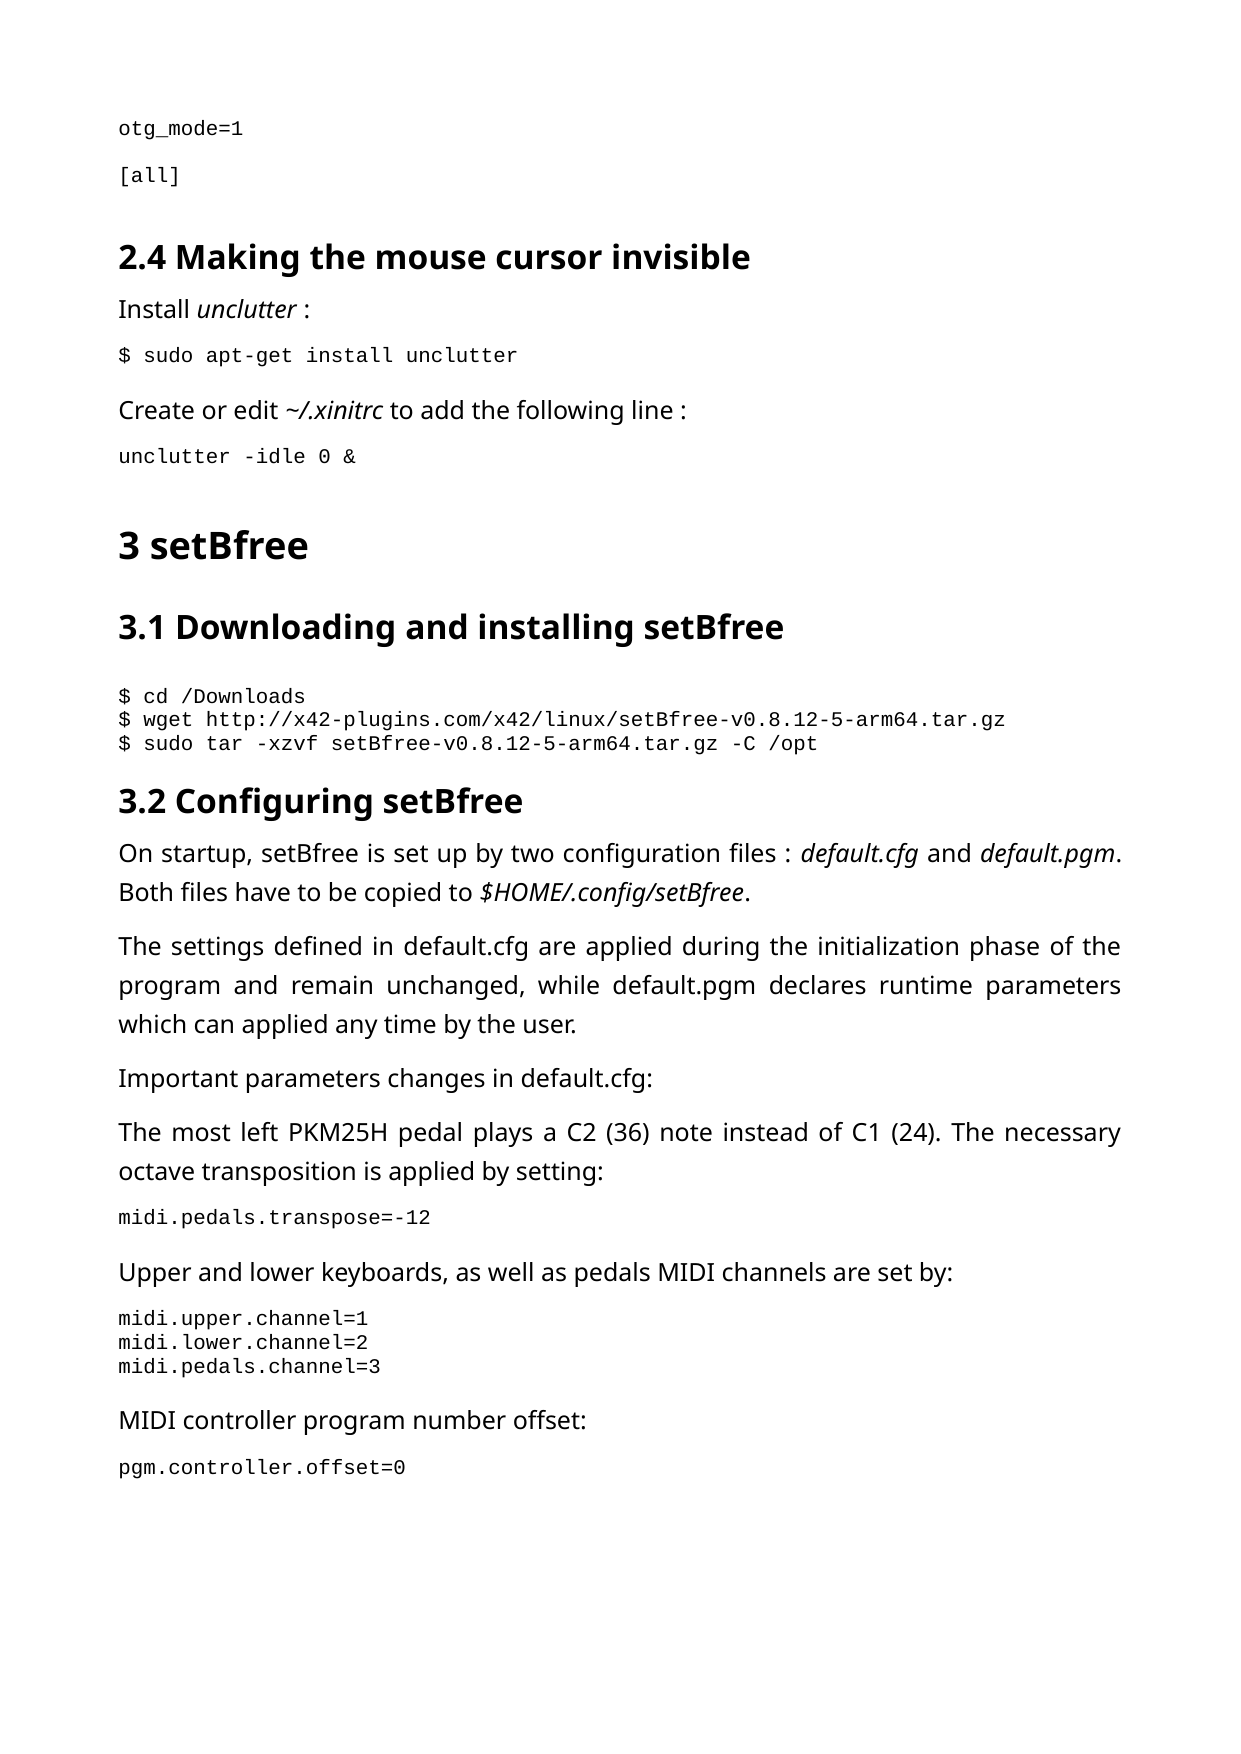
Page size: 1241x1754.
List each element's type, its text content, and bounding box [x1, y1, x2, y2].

text midi.lower.channel=2 [118, 1332, 1122, 1356]
text The settings defined in default.cfg are applied during the initialization phase of the program and remain unchanged, while default.pgm declares runtime parameters which can applied any time by the user. [118, 929, 1122, 1041]
text $ sudo tar -xzvf setBfree-v0.8.12-5-arm64.tar.gz -C /opt [118, 733, 1122, 757]
subtitle 3 setBfree [118, 519, 1122, 571]
text $ wget http://x42-plugins.com/x42/linux/setBfree-v0.8.12-5-arm64.tar.gz [118, 709, 1122, 733]
text unclutter -idle 0 & [118, 447, 1122, 470]
text otg_mode=1 [118, 118, 1122, 142]
text Create or edit ~/.xinitrc to add the following line : [118, 393, 1122, 427]
text $ cd /Downloads [118, 686, 1122, 709]
text The most left PKM25H pedal plays a C2 (36) note instead of C1 (24). The necessary octave transposition is applied by setting: [118, 1114, 1122, 1188]
text midi.upper.channel=1 [118, 1308, 1122, 1332]
text Important parameters changes in default.cfg: [118, 1061, 1122, 1095]
text $ sudo apt-get install unclutter [118, 346, 1122, 369]
subtitle 3.1 Downloading and installing setBfree [118, 604, 1122, 649]
text midi.pedals.transpose=-12 [118, 1207, 1122, 1231]
text pgm.controller.offset=0 [118, 1457, 1122, 1480]
subtitle 3.2 Configuring setBfree [118, 777, 1122, 823]
text On startup, setBfree is set up by two configuration files : default.cfg and default.pgm. Both files have to be copied to $HOME/.config/setBfree. [118, 836, 1122, 909]
text [all] [118, 165, 1122, 189]
text Upper and lower keyboards, as well as pedals MIDI channels are set by: [118, 1255, 1122, 1289]
text midi.pedals.channel=3 [118, 1356, 1122, 1379]
text MIDI controller program number offset: [118, 1403, 1122, 1437]
text Install unclutter : [118, 292, 1122, 326]
subtitle 2.4 Making the mouse cursor invisible [118, 233, 1122, 279]
